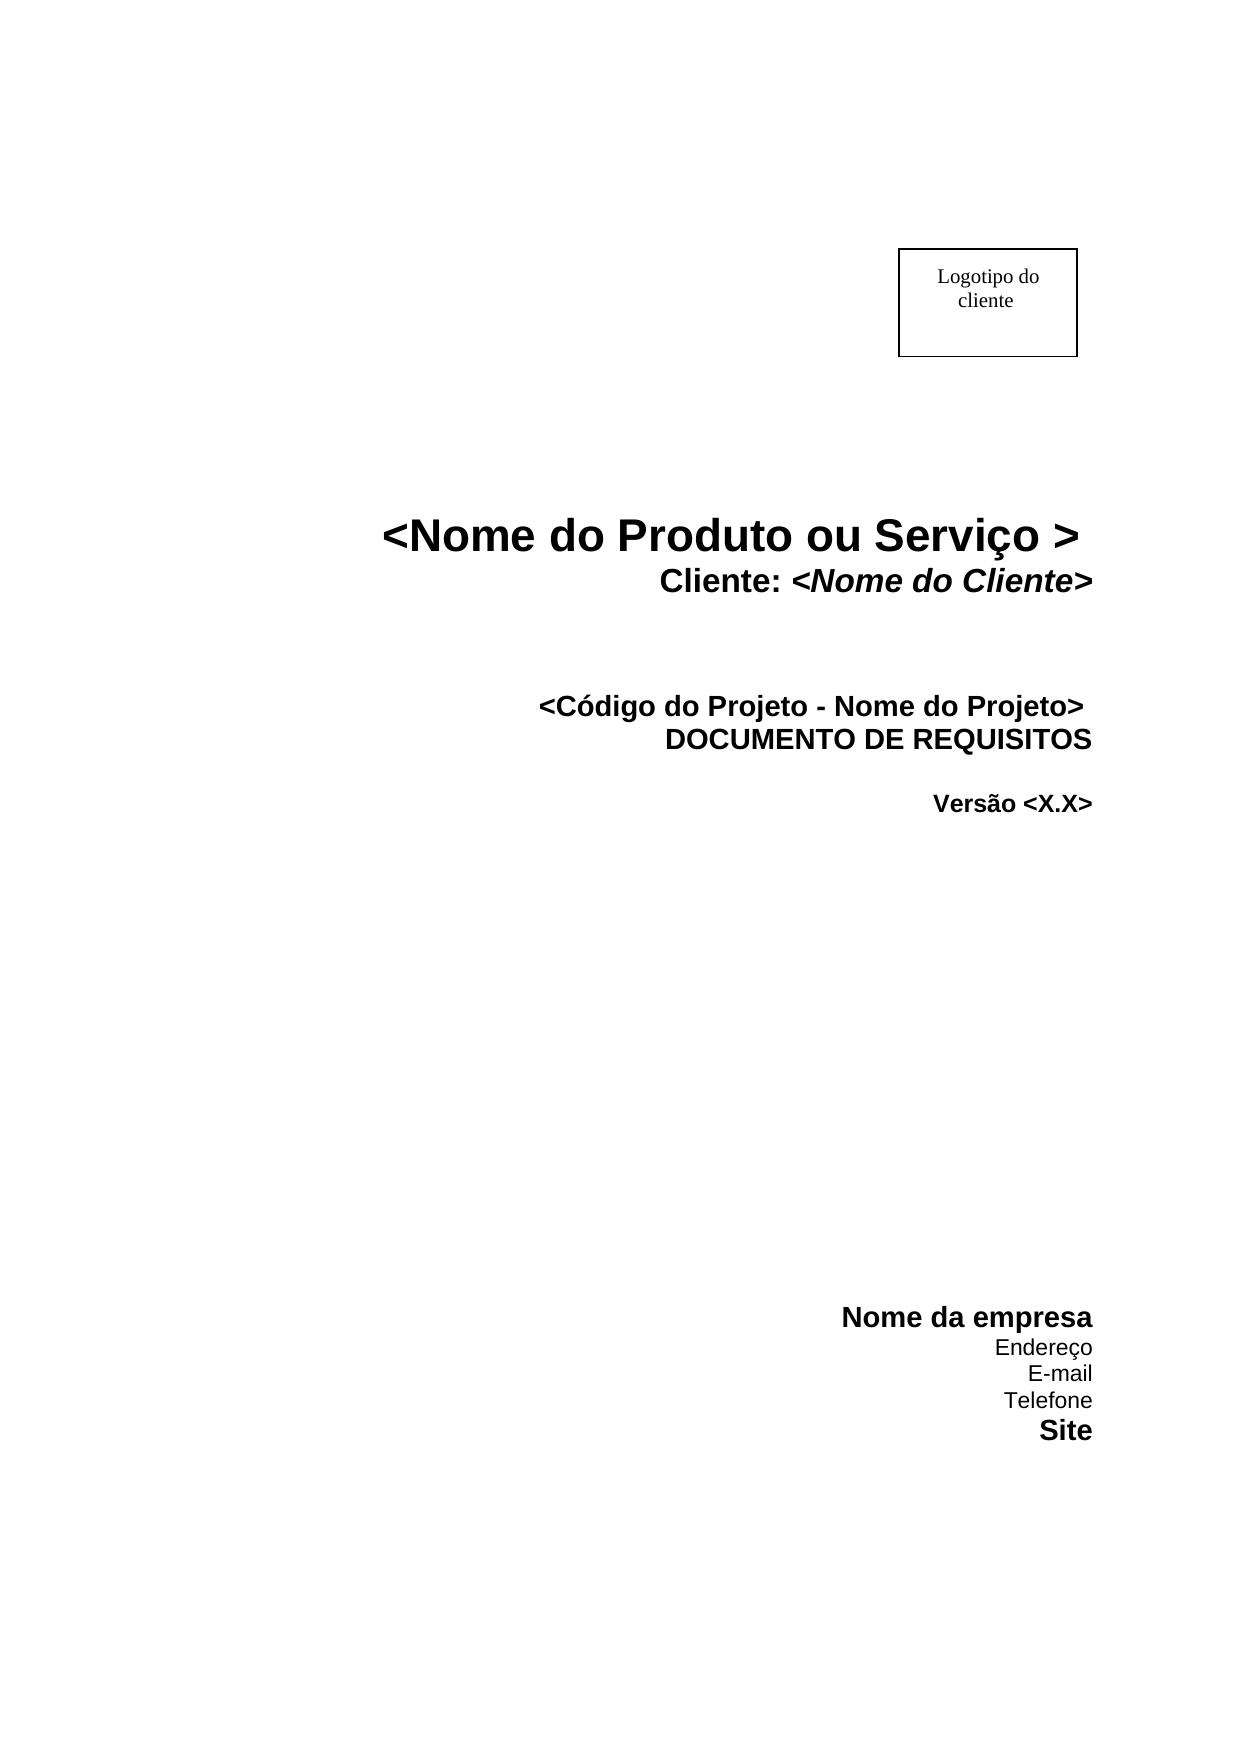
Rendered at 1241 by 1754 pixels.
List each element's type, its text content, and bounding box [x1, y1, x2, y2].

text <Nome do Produto ou Serviço > Cliente: <Nome do Cliente> [148, 509, 1092, 600]
text Versão <X.X> [148, 789, 1092, 818]
text Nome da empresa [148, 1300, 1092, 1334]
text Endereço [148, 1334, 1092, 1360]
text Logotipo do cliente [915, 264, 1061, 312]
text E-mail [148, 1360, 1092, 1387]
text Telefone Site [148, 1387, 1092, 1446]
text <Código do Projeto - Nome do Projeto> DOCUMENTO DE REQUISITOS [148, 689, 1092, 756]
